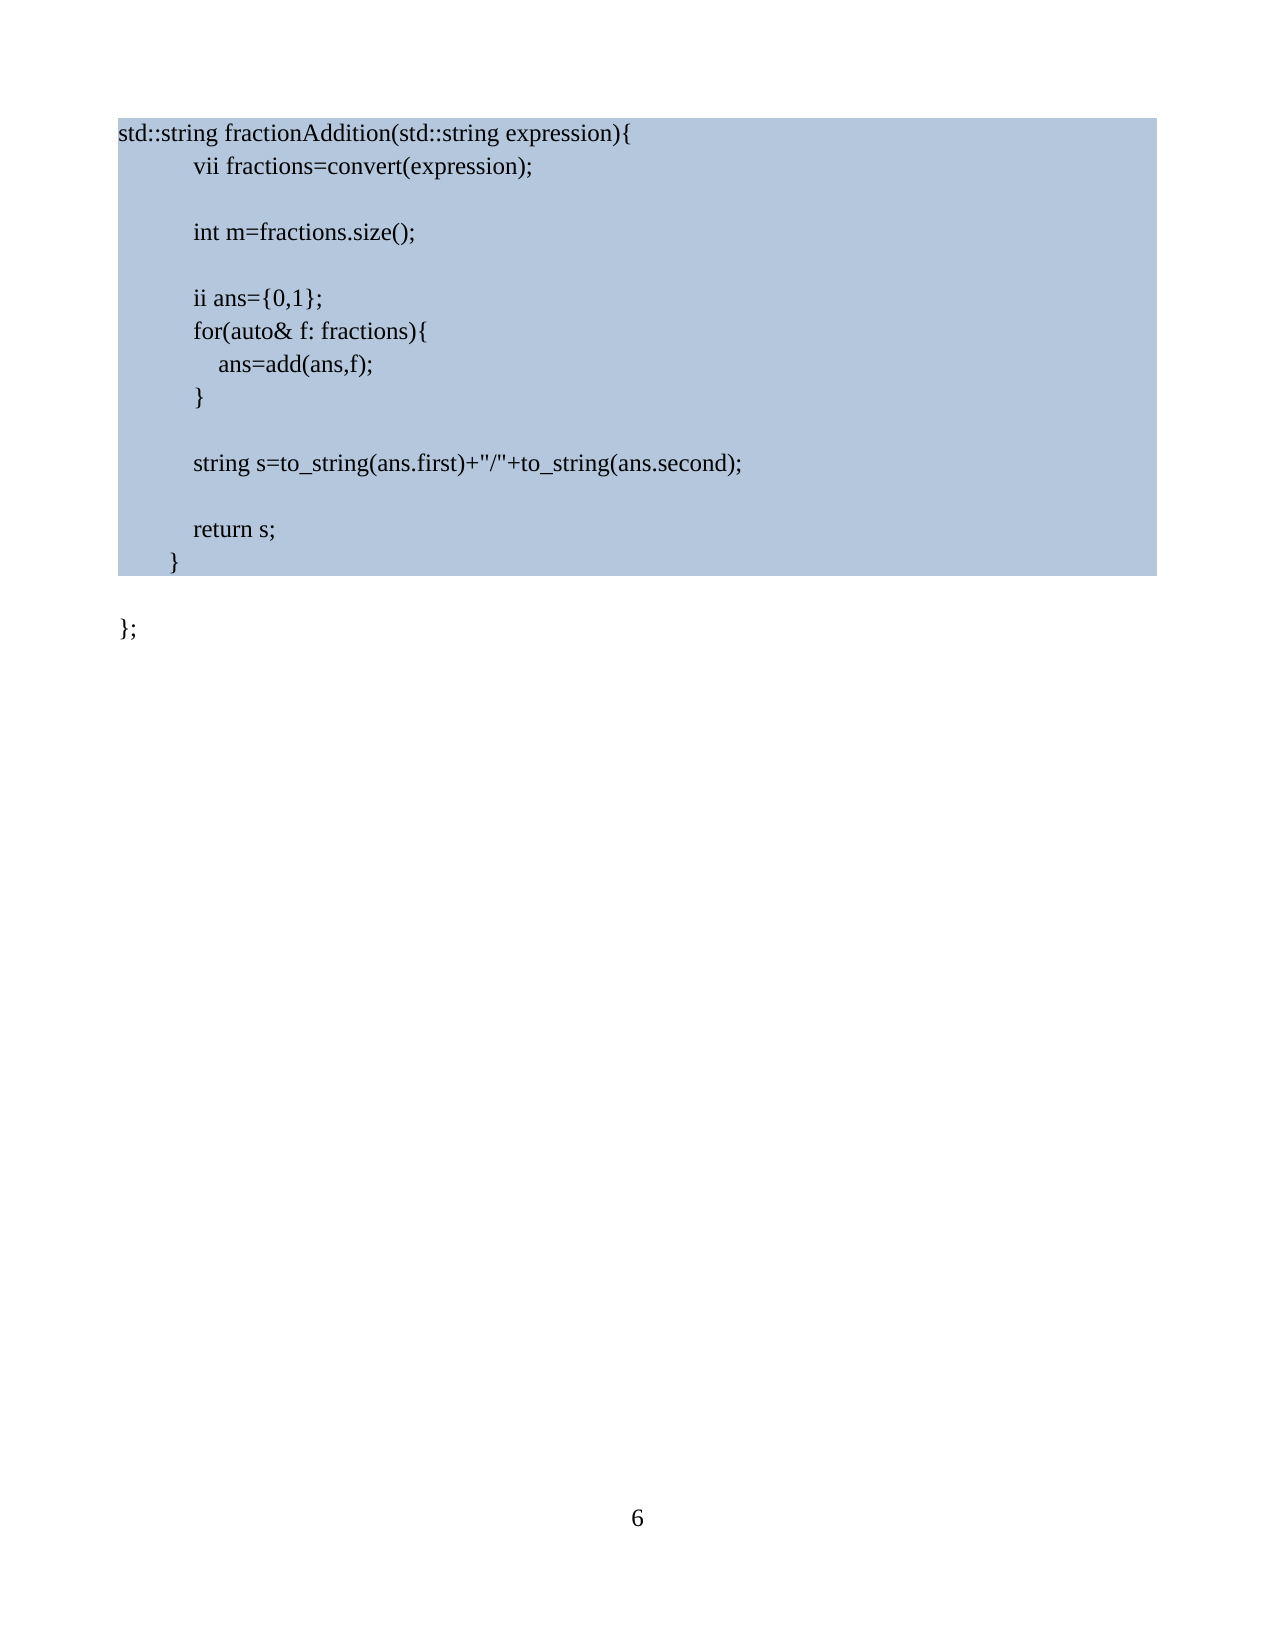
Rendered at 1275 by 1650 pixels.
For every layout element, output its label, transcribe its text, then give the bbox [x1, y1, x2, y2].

text for(auto& f: fractions){ [118, 316, 1157, 345]
text ii ans={0,1}; [118, 283, 1157, 312]
text return s; [118, 514, 1157, 543]
text }; [118, 613, 1157, 642]
text } [118, 547, 1157, 576]
text string s=to_string(ans.first)+"/"+to_string(ans.second); [118, 448, 1157, 477]
text ans=add(ans,f); [118, 349, 1157, 378]
text int m=fractions.size(); [118, 217, 1157, 246]
text } [118, 382, 1157, 411]
text std::string fractionAddition(std::string expression){ [118, 118, 1157, 147]
text vii fractions=convert(expression); [118, 151, 1157, 180]
